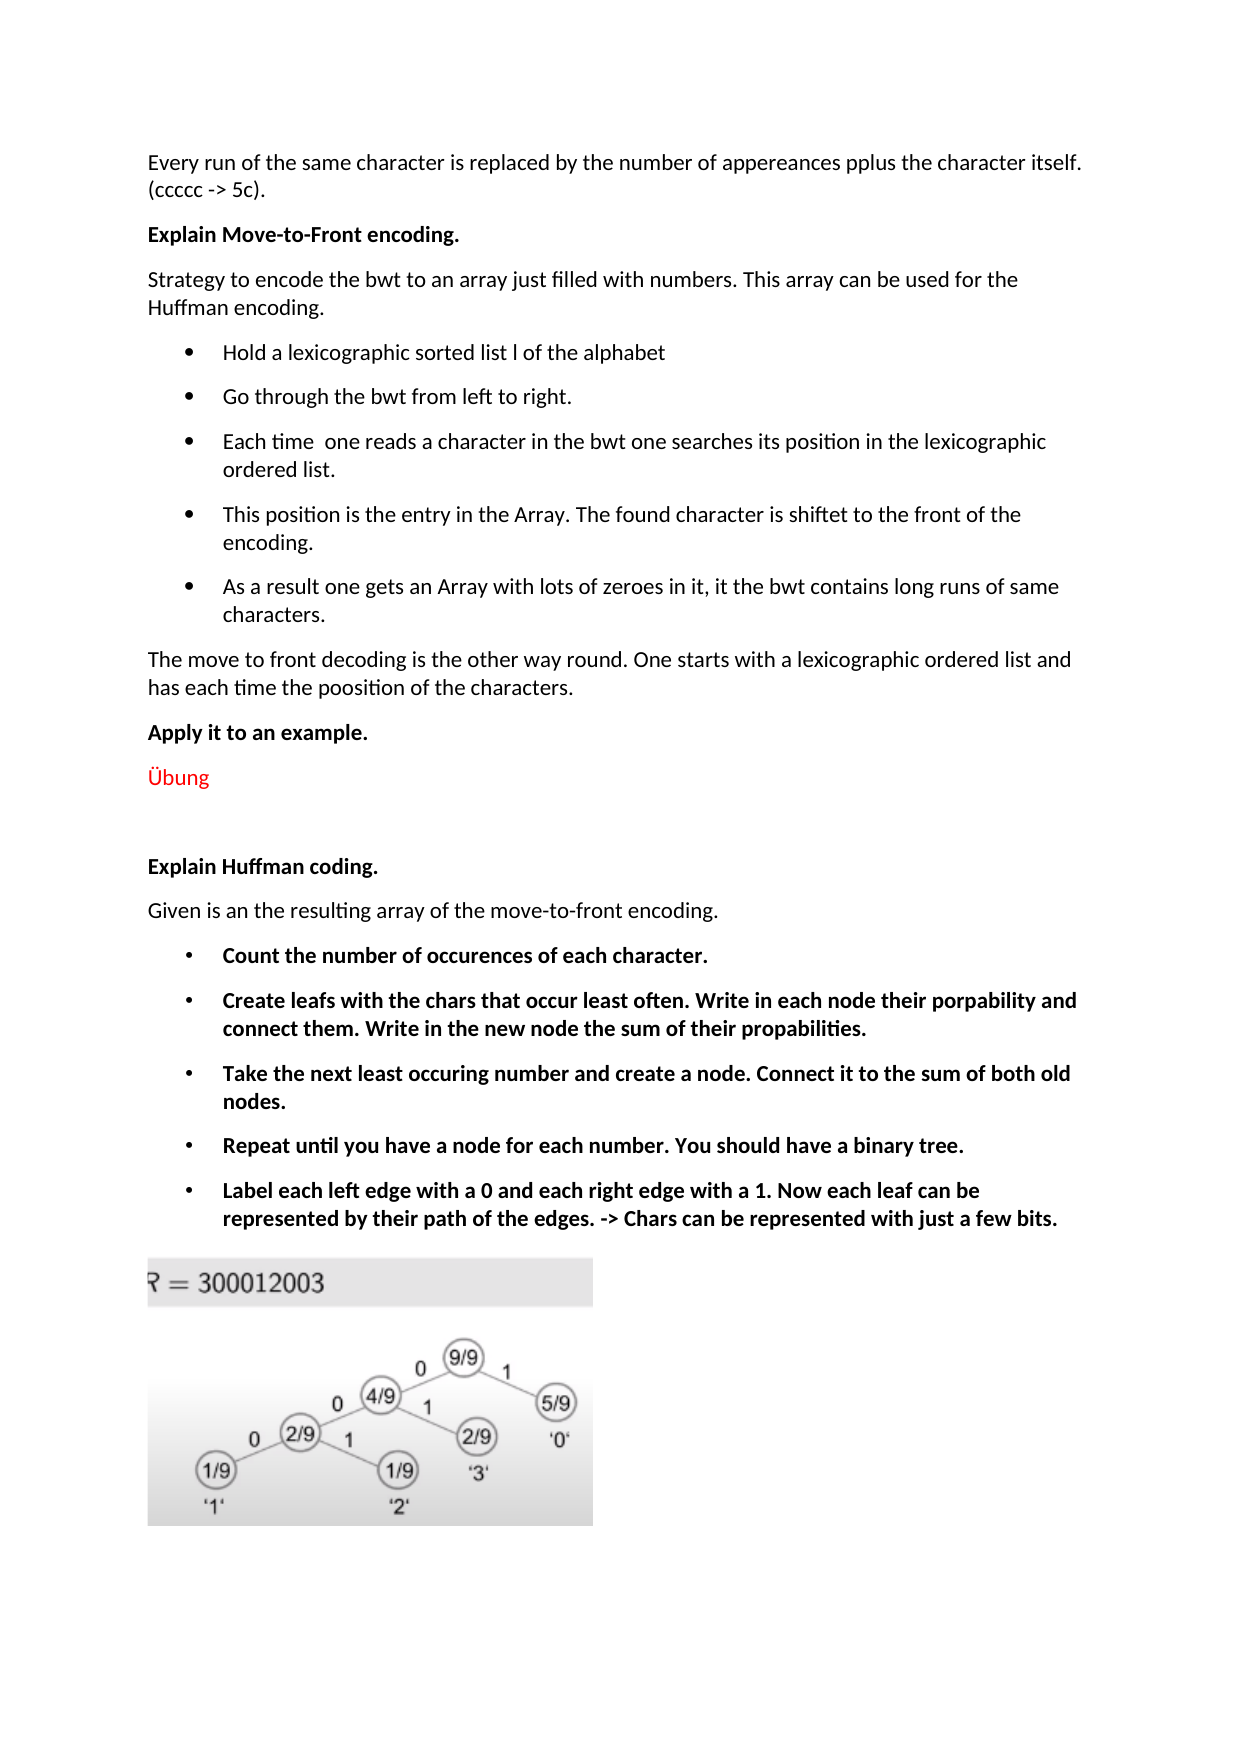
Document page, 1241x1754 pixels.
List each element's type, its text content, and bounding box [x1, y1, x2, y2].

list Create leafs with the chars that occur least often. Write in each node their porpability and connect them. Write in the new node the sum of their propabilities. [185, 986, 1093, 1042]
list Go through the bwt from left to right. [185, 382, 1093, 410]
list This position is the entry in the Array. The found character is shiftet to the front of the encoding. [185, 500, 1093, 556]
text Apply it to an example. [148, 718, 1093, 746]
text Explain Huffman coding. [148, 852, 1093, 880]
list Count the number of occurences of each character. [185, 941, 1093, 969]
list Label each left edge with a 0 and each right edge with a 1. Now each leaf can be represented by their path of the edges. -> Chars can be represented with just a few bits. [185, 1176, 1093, 1232]
text Every run of the same character is replaced by the number of appereances pplus the character itself. (ccccc -> 5c). [148, 148, 1093, 204]
list As a result one gets an Array with lots of zeroes in it, it the bwt contains long runs of same characters. [185, 572, 1093, 628]
list Hold a lexicographic sorted list l of the alphabet [185, 338, 1093, 366]
list Repeat until you have a node for each number. You should have a binary tree. [185, 1131, 1093, 1159]
text Given is an the resulting array of the move-to-front encoding. [148, 897, 1093, 925]
list Take the next least occuring number and create a node. Connect it to the sum of both old nodes. [185, 1059, 1093, 1115]
list Each time one reads a character in the bwt one searches its position in the lexicographic ordered list. [185, 427, 1093, 483]
text Explain Move-to-Front encoding. [148, 220, 1093, 248]
text Strategy to encode the bwt to an array just filled with numbers. This array can be used for the Huffman encoding. [148, 265, 1093, 321]
text Übung [148, 763, 1093, 791]
picture [147, 1248, 593, 1526]
text The move to front decoding is the other way round. One starts with a lexicographic ordered list and has each time the poosition of the characters. [148, 645, 1093, 701]
